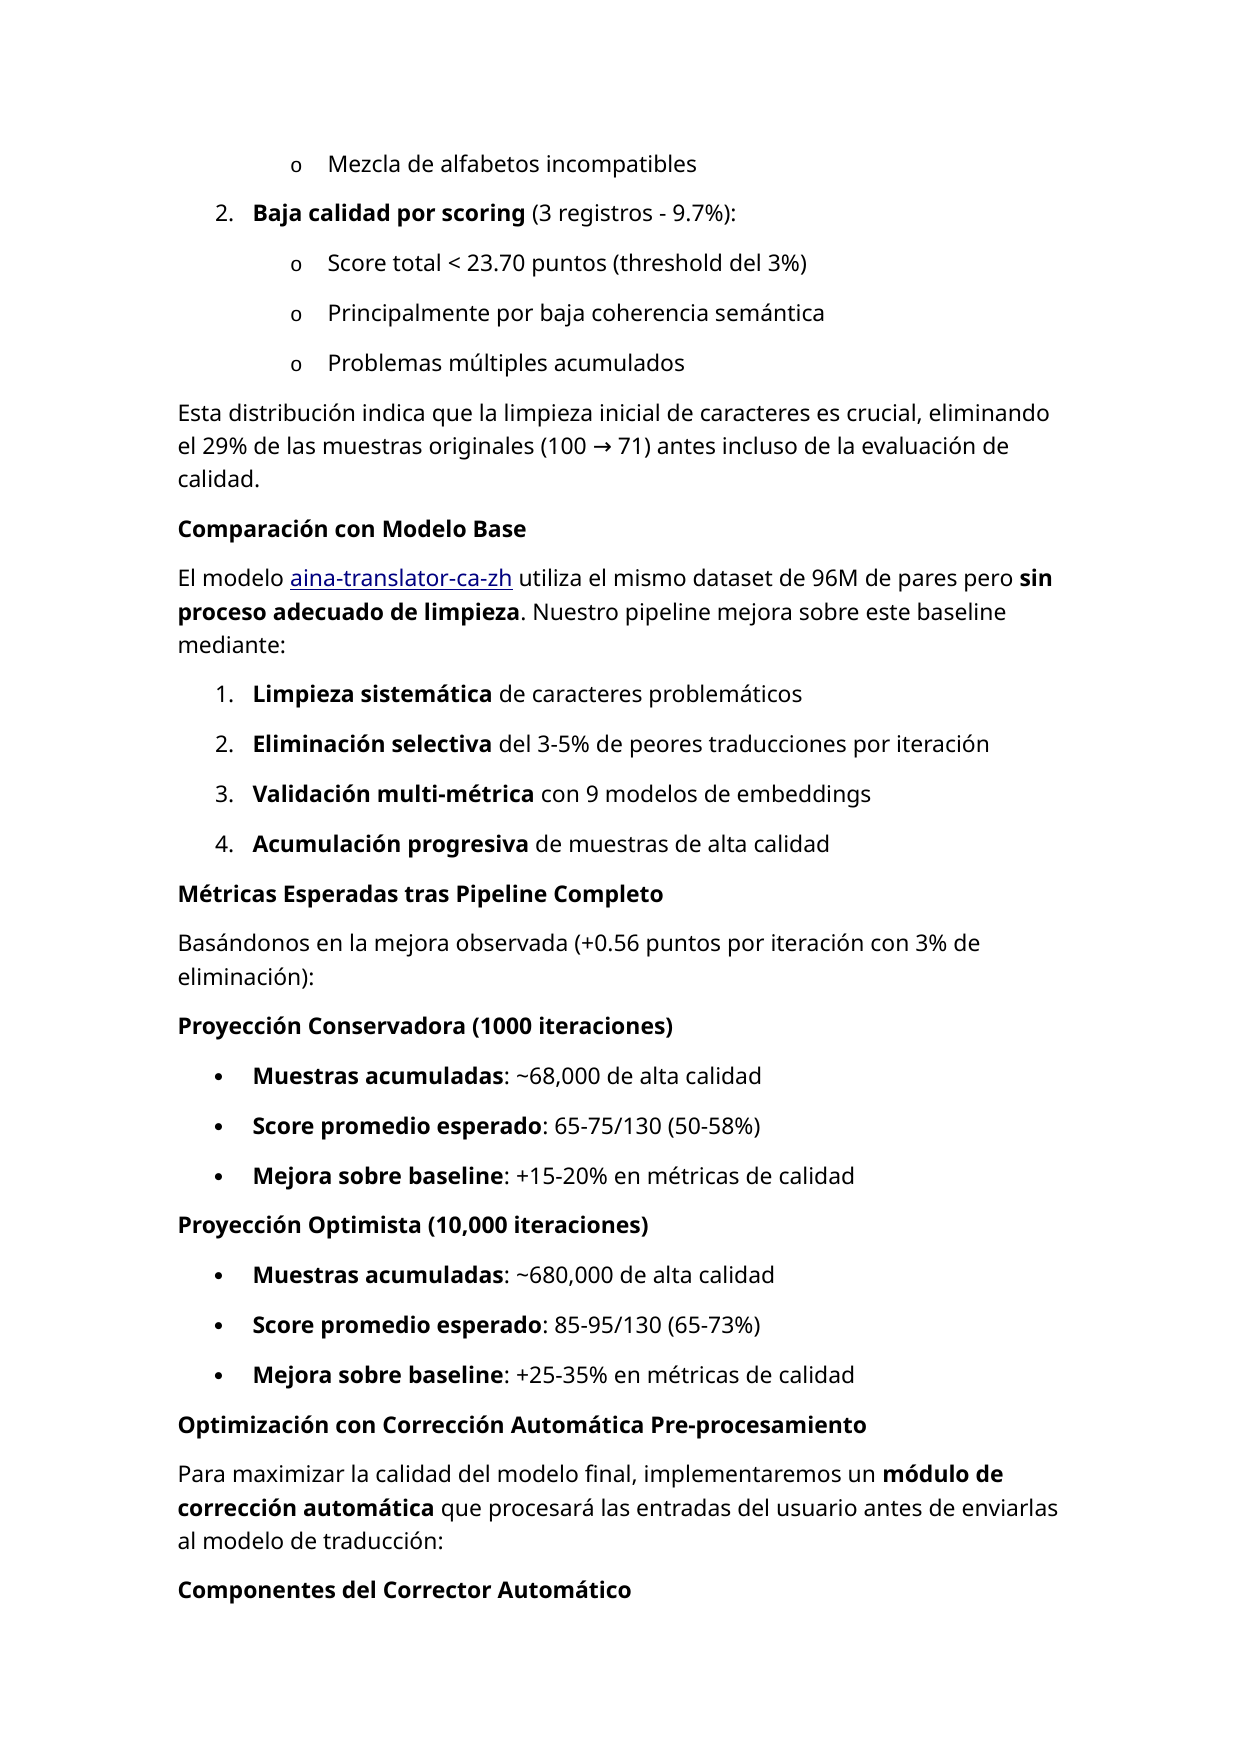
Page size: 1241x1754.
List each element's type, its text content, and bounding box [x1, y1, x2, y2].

list Mejora sobre baseline: +15-20% en métricas de calidad [215, 1160, 1063, 1191]
list Acumulación progresiva de muestras de alta calidad [215, 828, 1063, 859]
list Baja calidad por scoring (3 registros - 9.7%): [215, 197, 1063, 229]
text Basándonos en la mejora observada (+0.56 puntos por iteración con 3% de eliminación): [177, 927, 1063, 992]
list Score promedio esperado: 65-75/130 (50-58%) [215, 1110, 1063, 1141]
text El modelo aina-translator-ca-zh utiliza el mismo dataset de 96M de pares pero sin proceso adecuado de limpieza. Nuestro pipeline mejora sobre este baseline mediante: [177, 562, 1063, 660]
list Mejora sobre baseline: +25-35% en métricas de calidad [215, 1359, 1063, 1390]
text Proyección Conservadora (1000 iteraciones) [177, 1010, 1063, 1042]
list Score total < 23.70 puntos (threshold del 3%) [290, 247, 1063, 278]
text Comparación con Modelo Base [177, 513, 1063, 544]
text Esta distribución indica que la limpieza inicial de caracteres es crucial, eliminando el 29% de las muestras originales (100 → 71) antes incluso de la evaluación de calidad. [177, 397, 1063, 494]
text Proyección Optimista (10,000 iteraciones) [177, 1209, 1063, 1241]
text Para maximizar la calidad del modelo final, implementaremos un módulo de corrección automática que procesará las entradas del usuario antes de enviarlas al modelo de traducción: [177, 1458, 1063, 1556]
list Muestras acumuladas: ~68,000 de alta calidad [215, 1060, 1063, 1091]
list Muestras acumuladas: ~680,000 de alta calidad [215, 1259, 1063, 1291]
list Problemas múltiples acumulados [290, 347, 1063, 378]
text Optimización con Corrección Automática Pre-procesamiento [177, 1409, 1063, 1440]
list Mezcla de alfabetos incompatibles [290, 148, 1063, 179]
text Métricas Esperadas tras Pipeline Completo [177, 878, 1063, 909]
list Validación multi-métrica con 9 modelos de embeddings [215, 778, 1063, 809]
list Score promedio esperado: 85-95/130 (65-73%) [215, 1309, 1063, 1340]
list Eliminación selectiva del 3-5% de peores traducciones por iteración [215, 728, 1063, 759]
list Principalmente por baja coherencia semántica [290, 297, 1063, 328]
text Componentes del Corrector Automático [177, 1574, 1063, 1606]
list Limpieza sistemática de caracteres problemáticos [215, 678, 1063, 710]
